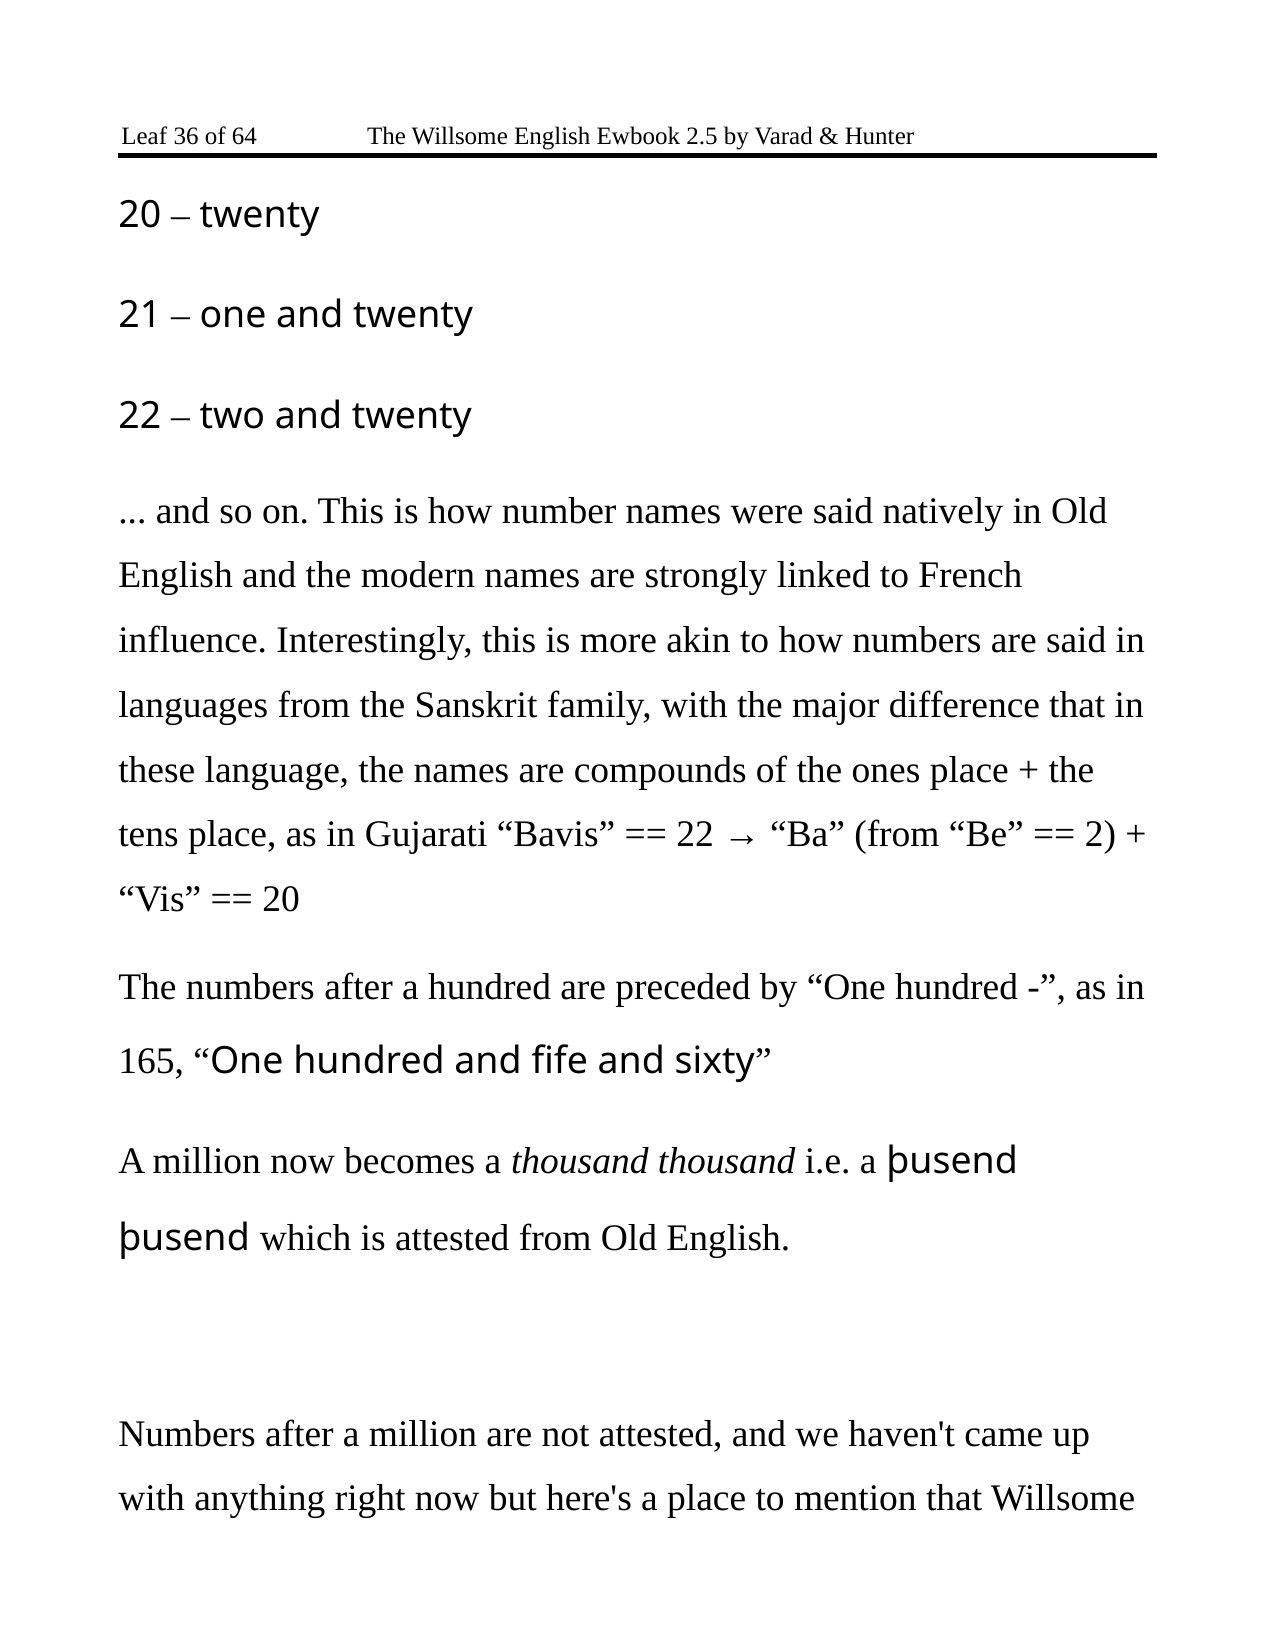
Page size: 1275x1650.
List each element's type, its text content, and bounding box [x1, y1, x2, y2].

text Numbers after a million are not attested, and we haven't came up with anything right now but here's a place to mention that Willsome [118, 1411, 1157, 1519]
text A million now becomes a thousand thousand i.e. a þusend þusend which is attested from Old English. [118, 1134, 1157, 1261]
text 20 – twenty [118, 187, 1157, 238]
text 21 – one and twenty [118, 288, 1157, 339]
text The numbers after a hundred are preceded by “One hundred -”, as in 165, “One hundred and fife and sixty” [118, 965, 1157, 1084]
text 22 – two and twenty [118, 388, 1157, 439]
text ... and so on. This is how number names were said natively in Old English and the modern names are strongly linked to French influence. Interestingly, this is more akin to how numbers are said in languages from the Sanskrit family, with the major difference that in these language, the names are compounds of the ones place + the tens place, as in Gujarati “Bavis” == 22 → “Ba” (from “Be” == 2) + “Vis” == 20 [118, 488, 1157, 919]
